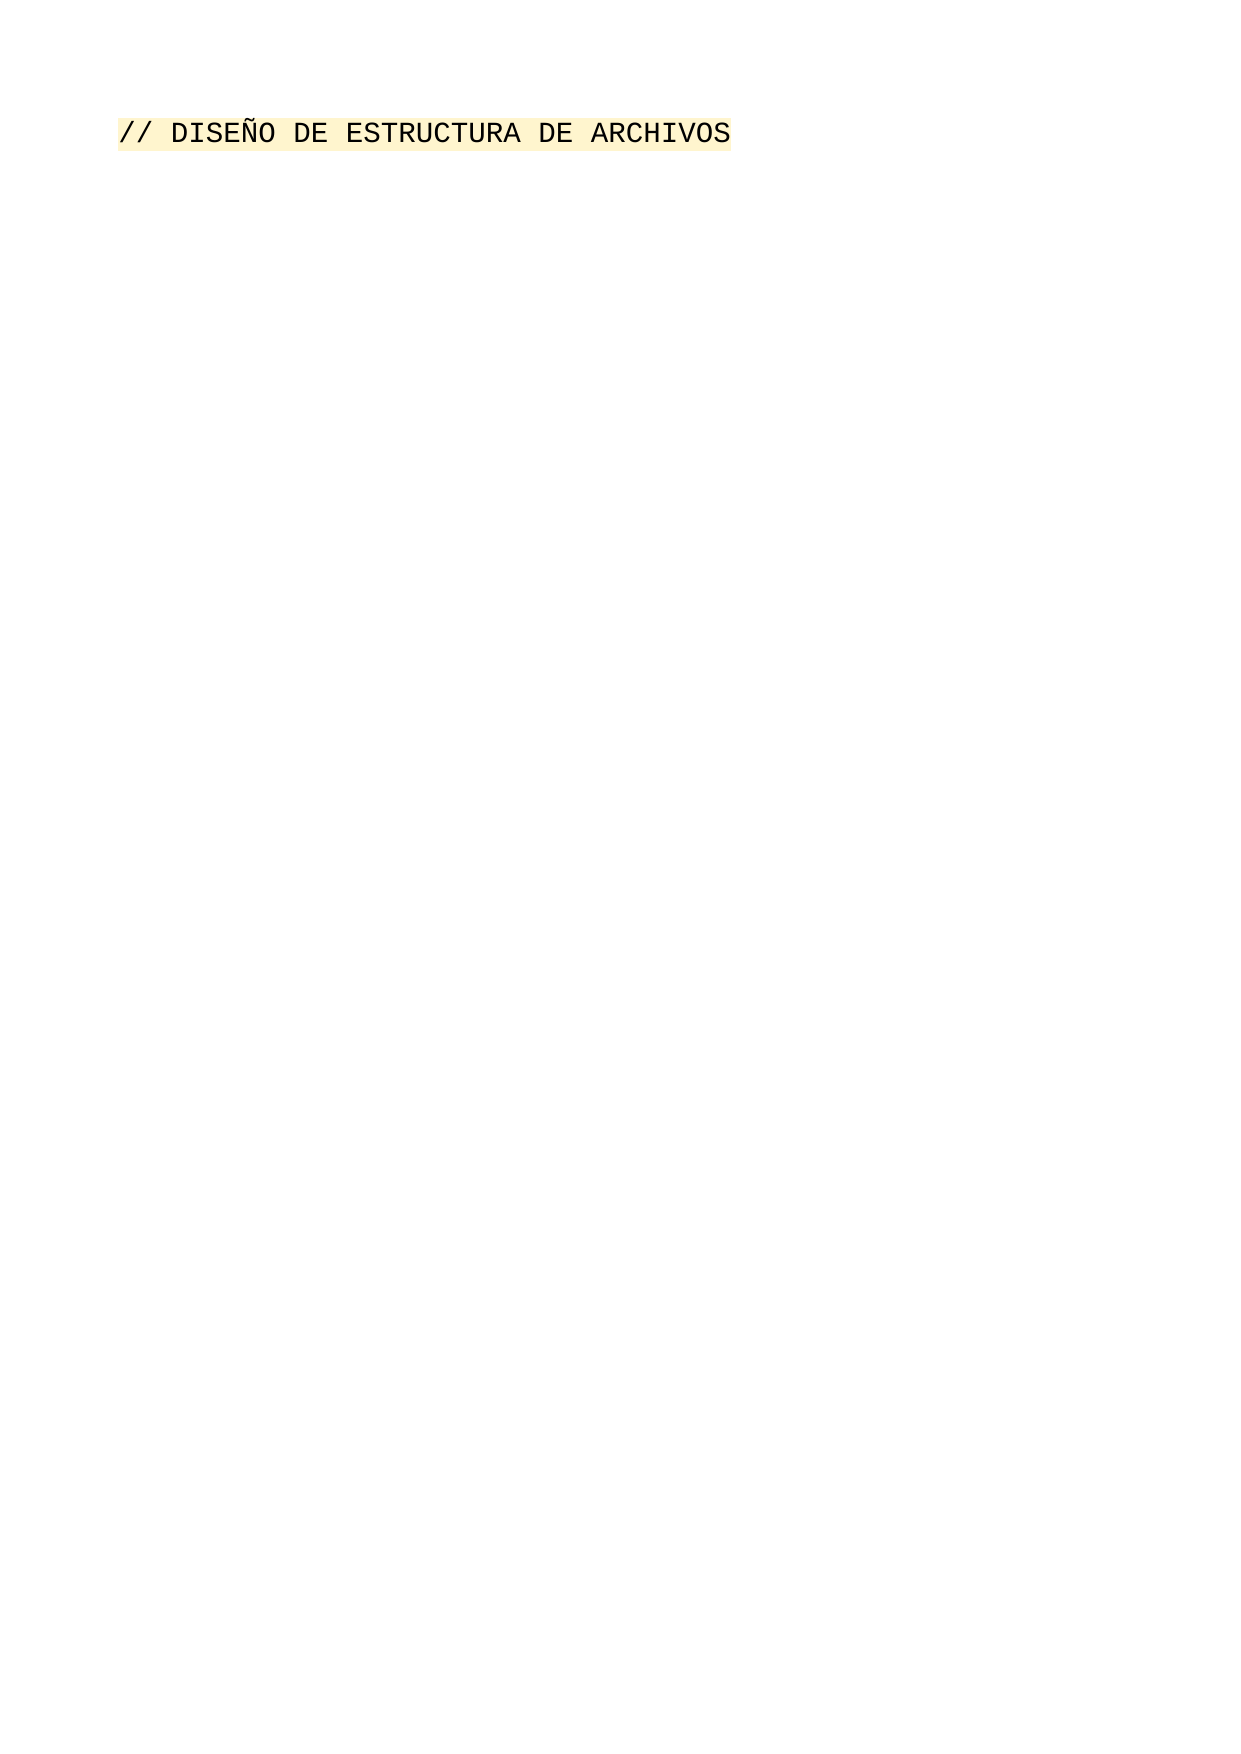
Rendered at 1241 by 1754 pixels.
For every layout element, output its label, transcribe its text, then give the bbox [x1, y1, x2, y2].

text // DISEÑO DE ESTRUCTURA DE ARCHIVOS [731, 118, 1122, 151]
